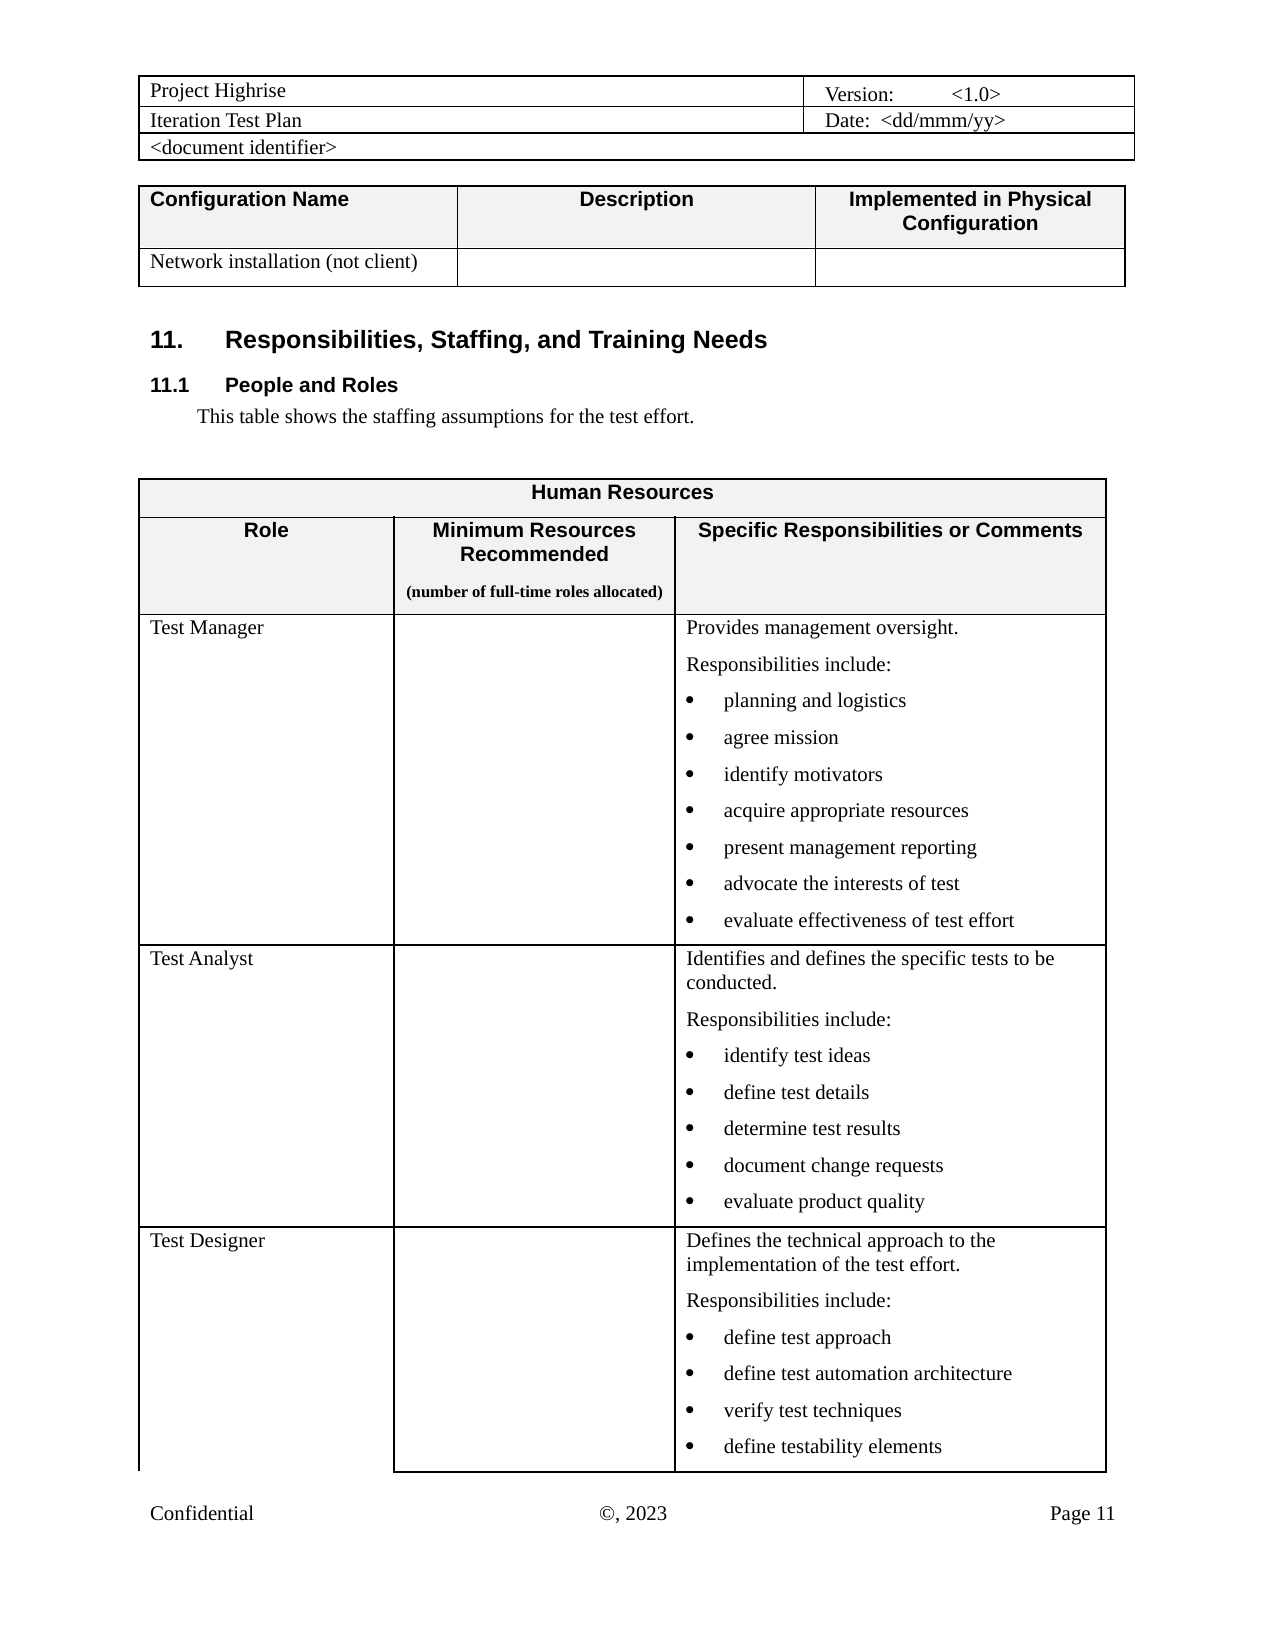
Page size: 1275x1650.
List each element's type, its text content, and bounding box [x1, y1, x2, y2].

table_cell Network installation (not client) [140, 249, 457, 286]
table_cell Test Analyst [140, 946, 393, 1226]
table_cell Test Manager [140, 615, 393, 944]
subtitle Responsibilities, Staffing, and Training Needs [150, 324, 1125, 353]
table_cell [395, 615, 674, 944]
table_cell Role [140, 518, 393, 614]
table_header Implemented in Physical Configuration [816, 187, 1124, 247]
table_cell Provides management oversight. Responsibilities include: planning and logistics agree mission identify motivators acquire appropriate resources present management reporting advocate the interests of test evaluate effectiveness of test effort [676, 615, 1105, 944]
text This table shows the staffing assumptions for the test effort. [150, 403, 1125, 428]
table_cell Minimum Resources Recommended (number of full-time roles allocated) [395, 518, 674, 614]
table_cell [458, 249, 815, 286]
table_cell [816, 249, 1124, 286]
table_header Human Resources [140, 480, 1105, 516]
table_header Configuration Name [140, 187, 457, 247]
table_cell [395, 1228, 674, 1471]
table_cell Specific Responsibilities or Comments [676, 518, 1105, 614]
table_cell Defines the technical approach to the implementation of the test effort. Responsibilities include: define test approach define test automation architecture verify test techniques define testability elements structure test implementation [676, 1228, 1105, 1471]
subtitle People and Roles [150, 372, 1125, 397]
table_cell Identifies and defines the specific tests to be conducted. Responsibilities include: identify test ideas define test details determine test results document change requests evaluate product quality [676, 946, 1105, 1226]
table_cell [395, 946, 674, 1226]
table_header Description [458, 187, 815, 247]
table_cell Test Designer [140, 1228, 393, 1471]
